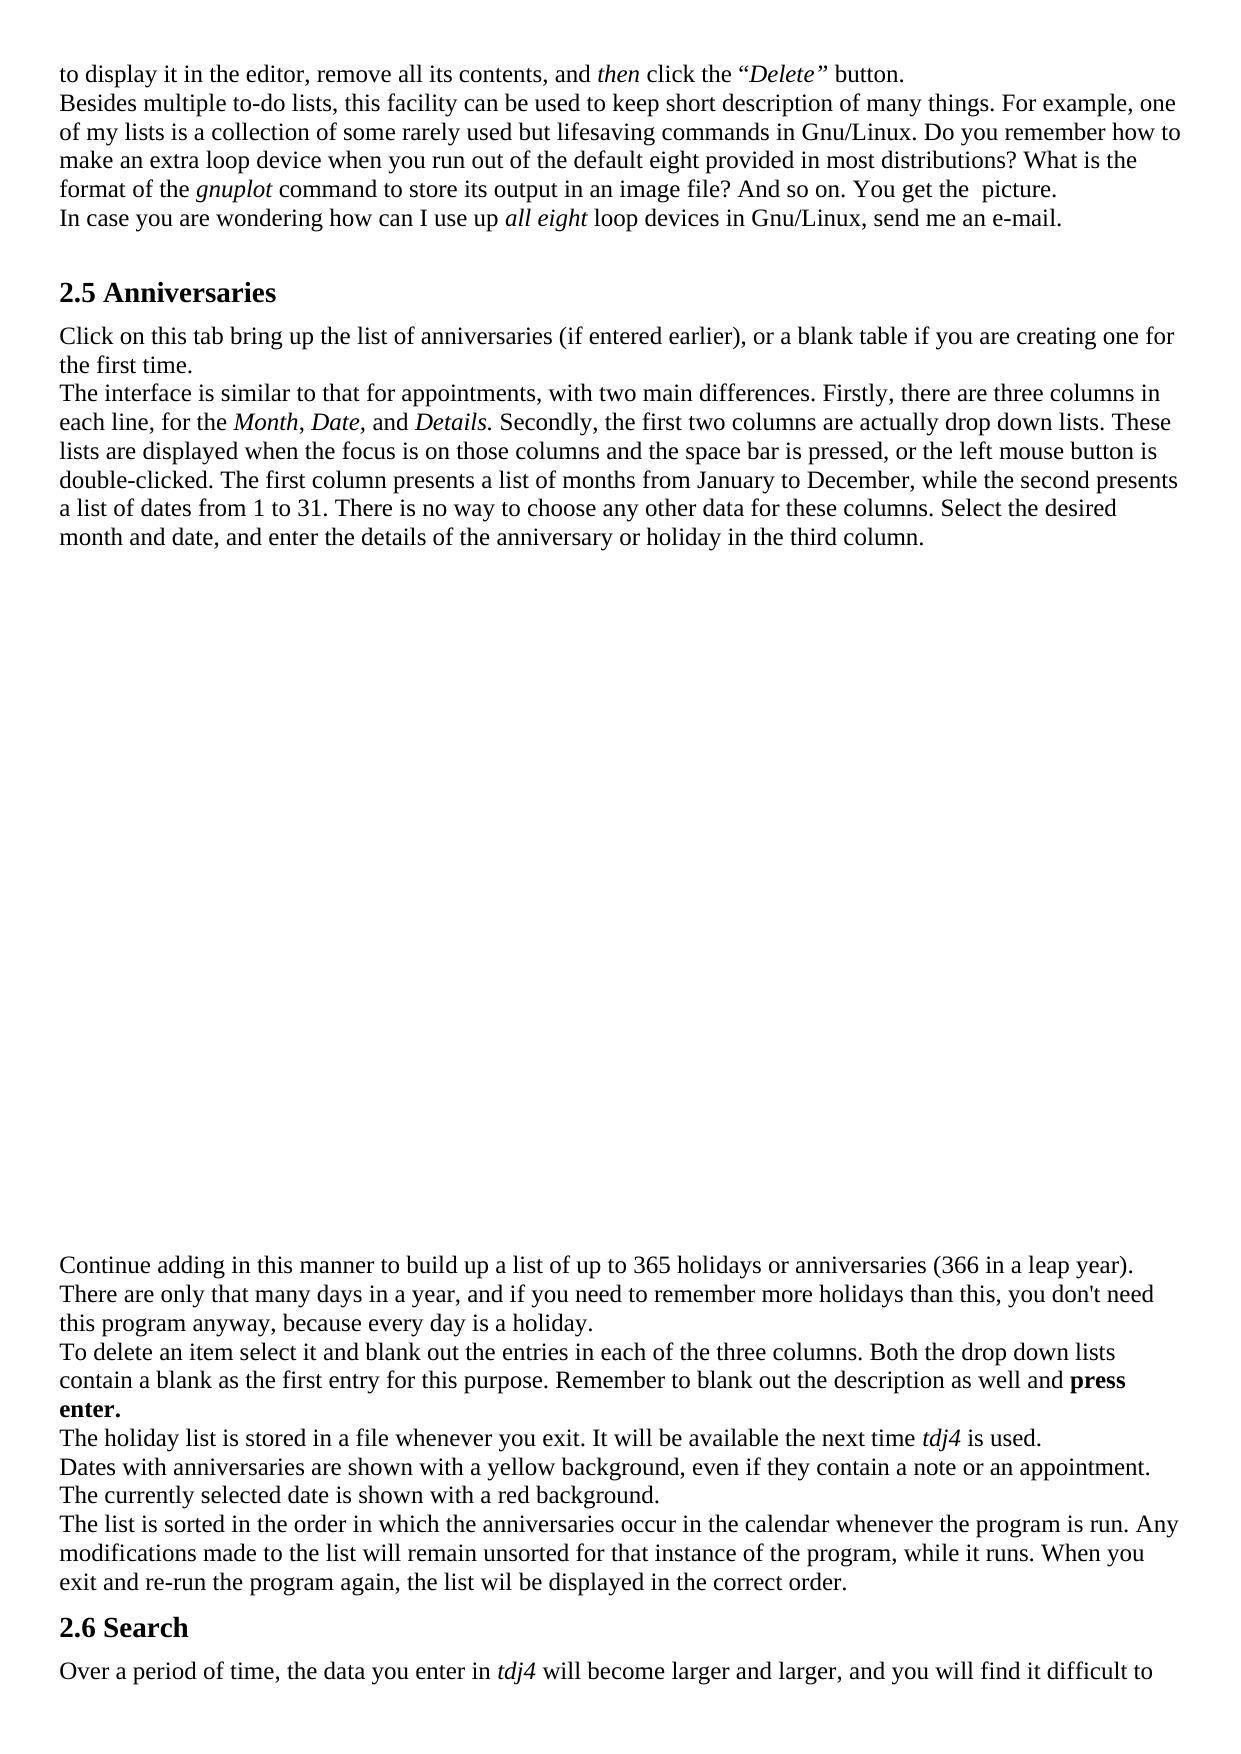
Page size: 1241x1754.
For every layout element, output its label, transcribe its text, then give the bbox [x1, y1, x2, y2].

text to display it in the editor, remove all its contents, and then click the “Delete” button. [59, 59, 1181, 88]
text The holiday list is stored in a file whenever you exit. It will be available the next time tdj4 is used. [59, 1423, 1181, 1452]
text Besides multiple to-do lists, this facility can be used to keep short description of many things. For example, one of my lists is a collection of some rarely used but lifesaving commands in Gnu/Linux. Do you remember how to make an extra loop device when you run out of the default eight provided in most distributions? What is the format of the gnuplot command to store its output in an image file? And so on. You get the picture. [59, 88, 1181, 203]
text Click on this tab bring up the list of anniversaries (if entered earlier), or a blank table if you are creating one for the first time. [59, 321, 1181, 378]
text The interface is similar to that for appointments, with two main differences. Firstly, there are three columns in each line, for the Month, Date, and Details. Secondly, the first two columns are actually drop down lists. These lists are displayed when the focus is on those columns and the space bar is pressed, or the left mouse button is double-clicked. The first column presents a list of months from January to December, while the second presents a list of dates from 1 to 31. There is no way to choose any other data for these columns. Select the desired month and date, and enter the details of the anniversary or holiday in the third column. [59, 378, 1181, 551]
text The list is sorted in the order in which the anniversaries occur in the calendar whenever the program is run. Any modifications made to the list will remain unsorted for that instance of the program, while it runs. When you exit and re-run the program again, the list wil be displayed in the correct order. [59, 1509, 1181, 1596]
text Continue adding in this manner to build up a list of up to 365 holidays or anniversaries (366 in a leap year). There are only that many days in a year, and if you need to remember more holidays than this, you don't need this program anyway, because every day is a holiday. [59, 1251, 1181, 1337]
subtitle 2.6 Search [59, 1610, 1181, 1644]
text Dates with anniversaries are shown with a yellow background, even if they contain a note or an appointment. The currently selected date is shown with a red background. [59, 1452, 1181, 1509]
text Over a period of time, the data you enter in tdj4 will become larger and larger, and you will find it difficult to [59, 1656, 1181, 1685]
subtitle 2.5 Anniversaries [59, 275, 1181, 308]
text In case you are wondering how can I use up all eight loop devices in Gnu/Linux, send me an e-mail. [59, 203, 1181, 232]
text To delete an item select it and blank out the entries in each of the three columns. Both the drop down lists contain a blank as the first entry for this purpose. Remember to blank out the description as well and press enter. [59, 1337, 1181, 1423]
